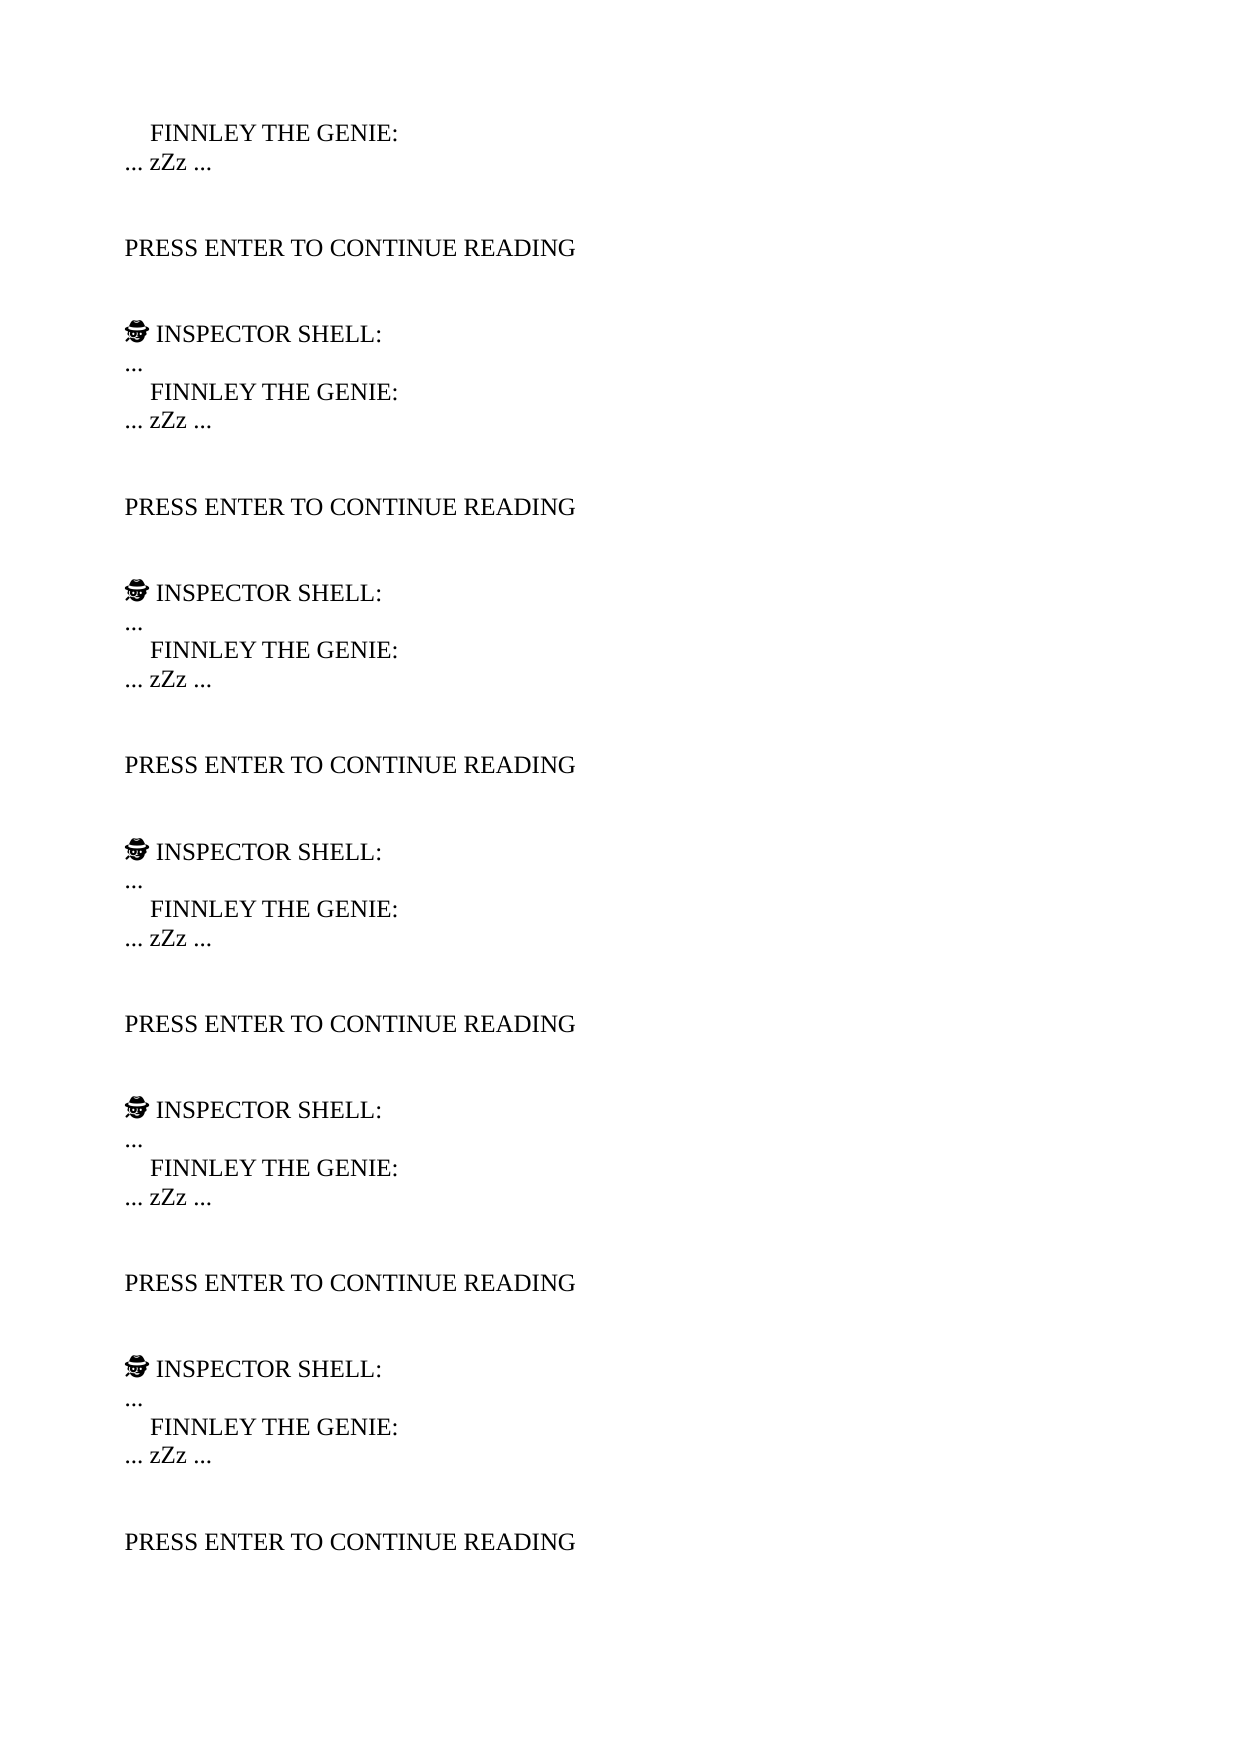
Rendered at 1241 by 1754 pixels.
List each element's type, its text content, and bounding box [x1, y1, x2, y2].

text 🧞 FINNLEY THE GENIE: [118, 636, 1122, 664]
text PRESS ENTER TO CONTINUE READING [118, 1527, 1122, 1556]
text 🧞 FINNLEY THE GENIE: [118, 894, 1122, 923]
text 🧞 FINNLEY THE GENIE: [118, 1412, 1122, 1441]
text PRESS ENTER TO CONTINUE READING [118, 233, 1122, 262]
text ... [118, 866, 1122, 894]
text ... [118, 1383, 1122, 1412]
text 🕵 INSPECTOR SHELL: [118, 1354, 1122, 1383]
text PRESS ENTER TO CONTINUE READING [118, 1268, 1122, 1297]
text 🧞 FINNLEY THE GENIE: [118, 1153, 1122, 1182]
text 🕵 INSPECTOR SHELL: [118, 319, 1122, 348]
text ... zZz ... [118, 664, 1122, 693]
text 🧞 FINNLEY THE GENIE: [118, 118, 1122, 147]
text 🕵 INSPECTOR SHELL: [118, 837, 1122, 866]
text ... zZz ... [118, 1182, 1122, 1211]
text PRESS ENTER TO CONTINUE READING [118, 492, 1122, 521]
text PRESS ENTER TO CONTINUE READING [118, 751, 1122, 779]
text 🕵 INSPECTOR SHELL: [118, 1096, 1122, 1124]
text ... zZz ... [118, 1441, 1122, 1469]
text ... zZz ... [118, 406, 1122, 434]
text 🕵 INSPECTOR SHELL: [118, 578, 1122, 607]
text ... [118, 1124, 1122, 1153]
text ... zZz ... [118, 923, 1122, 952]
text ... zZz ... [118, 147, 1122, 176]
text PRESS ENTER TO CONTINUE READING [118, 1009, 1122, 1038]
text 🧞 FINNLEY THE GENIE: [118, 377, 1122, 406]
text ... [118, 607, 1122, 636]
text ... [118, 348, 1122, 377]
